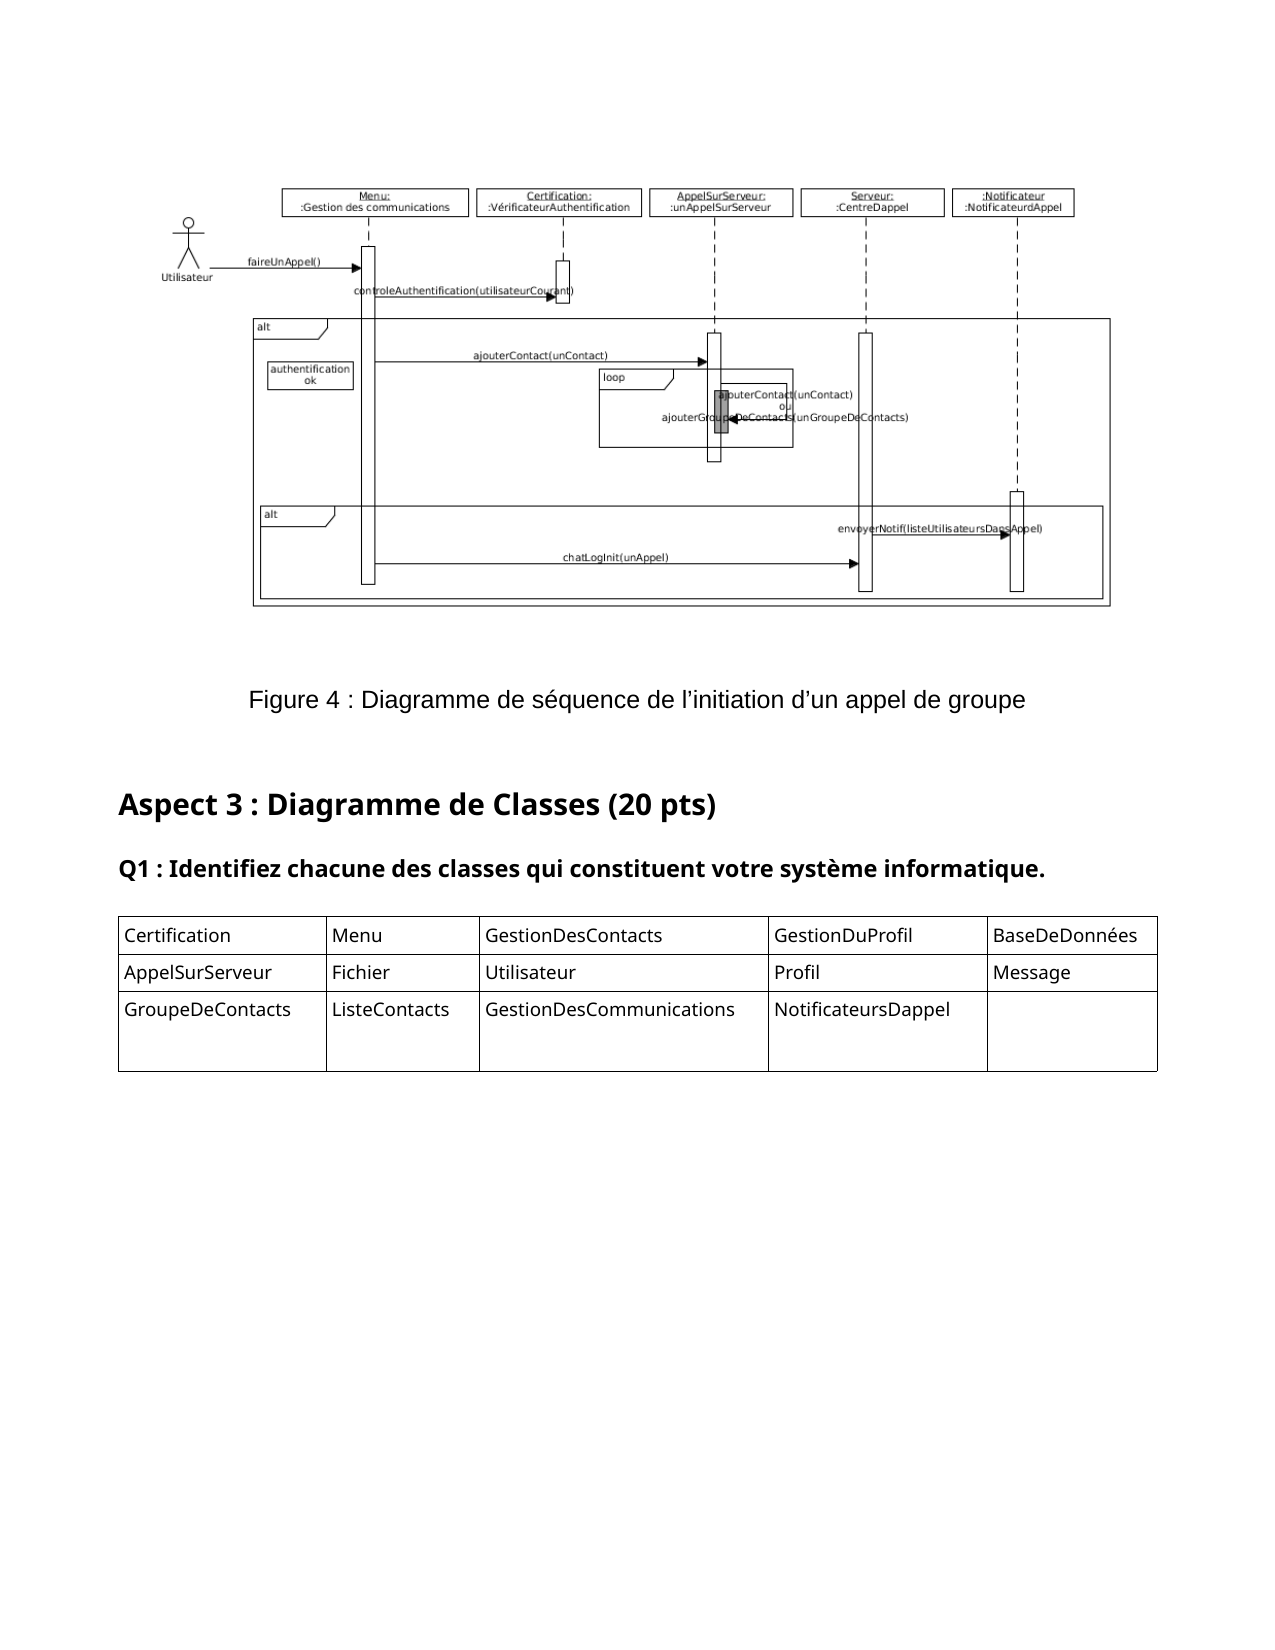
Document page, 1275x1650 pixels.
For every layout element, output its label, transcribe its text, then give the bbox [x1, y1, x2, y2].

text Figure 4 : Diagramme de séquence de l’initiation d’un appel de groupe [118, 147, 1157, 714]
table_cell ListeContacts [327, 992, 479, 1071]
table_header Certification [119, 917, 326, 953]
table_header BaseDeDonnées [988, 917, 1157, 953]
table_cell AppelSurServeur [119, 955, 326, 991]
picture [152, 156, 221, 686]
table_cell NotificateursDappel [769, 992, 987, 1071]
table_cell Fichier [327, 955, 479, 991]
table_cell Utilisateur [480, 955, 768, 991]
table_cell Profil [769, 955, 987, 991]
table_header Menu [327, 917, 479, 953]
table_header GestionDesContacts [480, 917, 768, 953]
table_cell GestionDesCommunications [480, 992, 768, 1071]
text Aspect 3 : Diagramme de Classes (20 pts) [118, 783, 1157, 824]
table_cell Message [988, 955, 1157, 991]
table_cell GroupeDeContacts [119, 992, 326, 1071]
table_cell [988, 992, 1157, 1071]
table_header GestionDuProfil [769, 917, 987, 953]
text Q1 : Identifiez chacune des classes qui constituent votre système informatique. [118, 852, 1157, 884]
